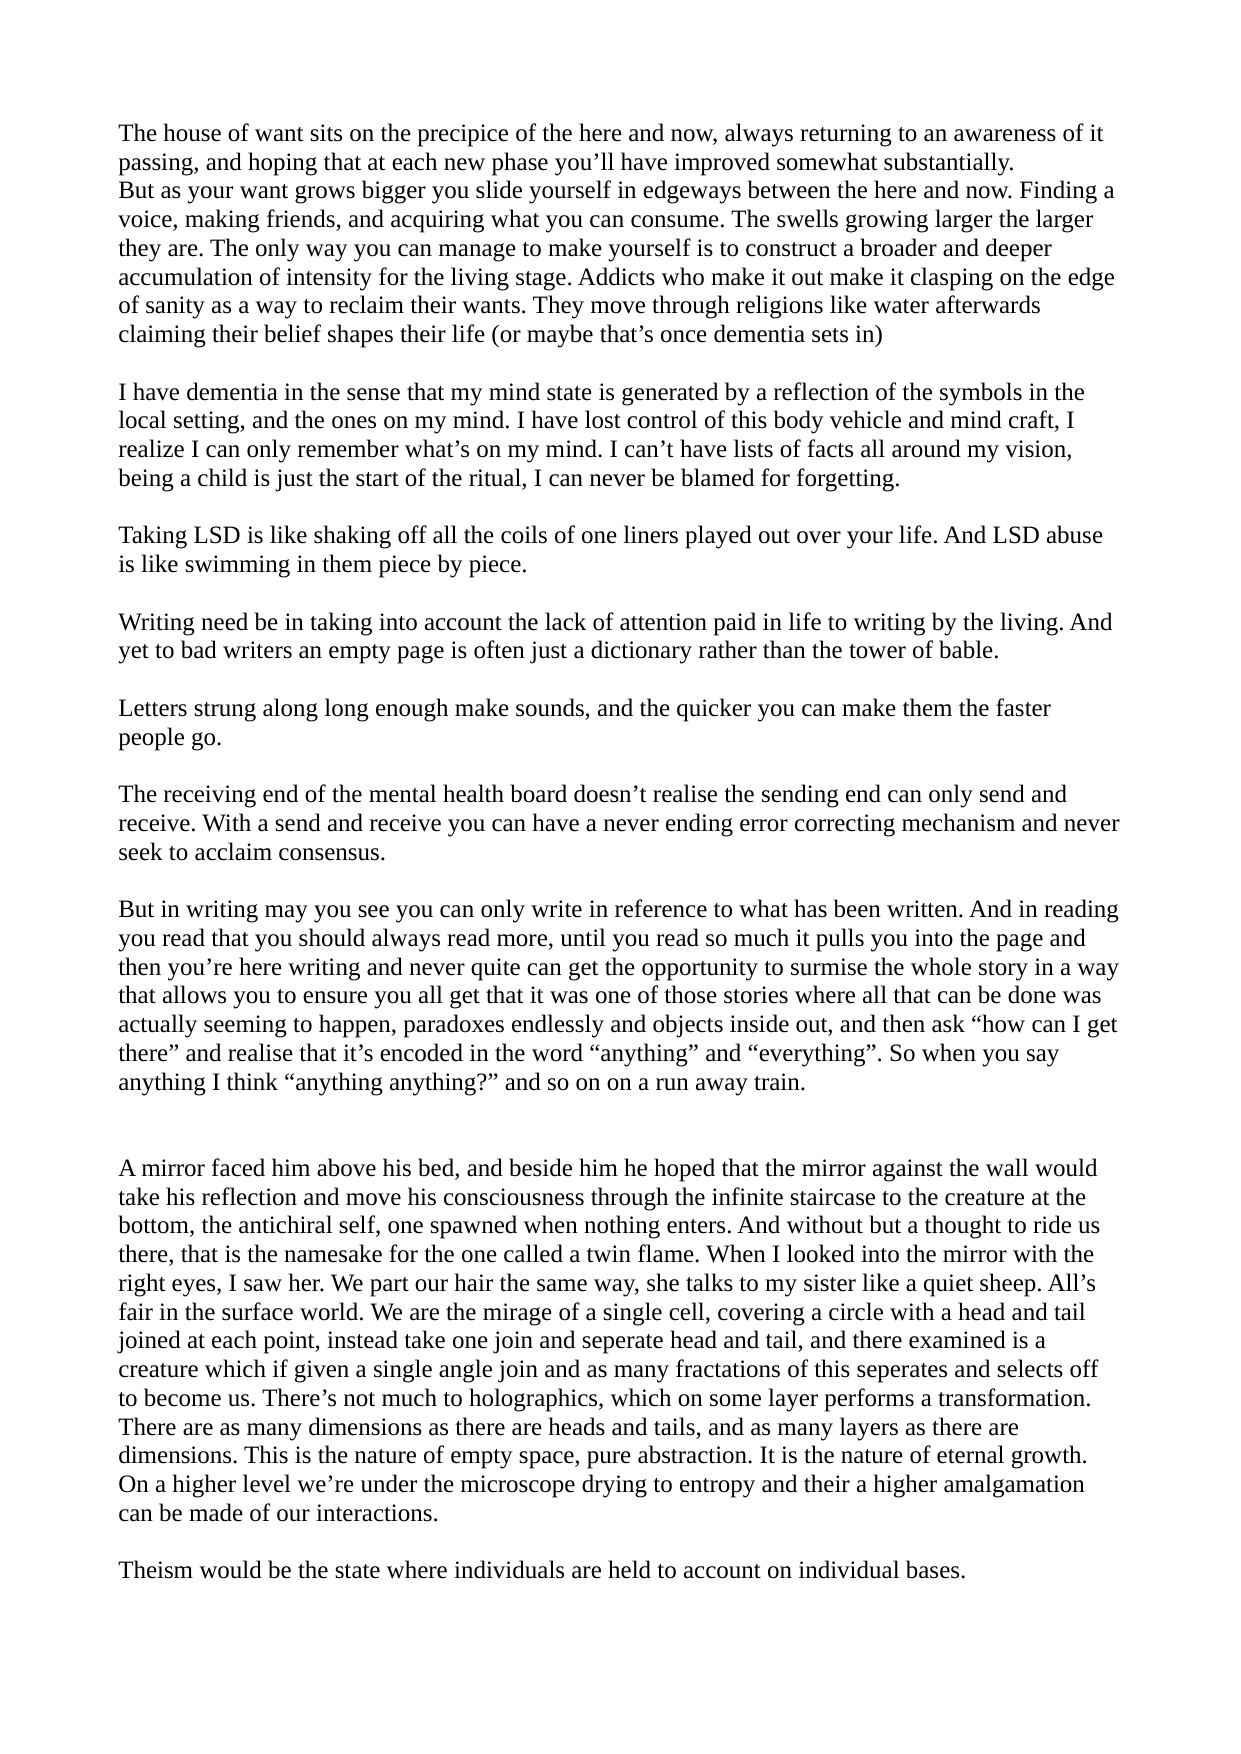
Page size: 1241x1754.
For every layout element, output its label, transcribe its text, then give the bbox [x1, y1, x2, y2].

text But in writing may you see you can only write in reference to what has been written. And in reading you read that you should always read more, until you read so much it pulls you into the page and then you’re here writing and never quite can get the opportunity to surmise the whole story in a way that allows you to ensure you all get that it was one of those stories where all that can be done was actually seeming to happen, paradoxes endlessly and objects inside out, and then ask “how can I get there” and realise that it’s encoded in the word “anything” and “everything”. So when you say anything I think “anything anything?” and so on on a run away train. [118, 894, 1122, 1096]
text I have dementia in the sense that my mind state is generated by a reflection of the symbols in the local setting, and the ones on my mind. I have lost control of this body vehicle and mind craft, I realize I can only remember what’s on my mind. I can’t have lists of facts all around my vision, being a child is just the start of the ritual, I can never be blamed for forgetting. Taking LSD is like shaking off all the coils of one liners played out over your life. And LSD abuse is like swimming in them piece by piece. [118, 377, 1122, 578]
text But as your want grows bigger you slide yourself in edgeways between the here and now. Finding a voice, making friends, and acquiring what you can consume. The swells growing larger the larger they are. The only way you can manage to make yourself is to construct a broader and deeper accumulation of intensity for the living stage. Addicts who make it out make it clasping on the edge of sanity as a way to reclaim their wants. They move through religions like water afterwards claiming their belief shapes their life (or maybe that’s once dementia sets in) [118, 176, 1122, 348]
text A mirror faced him above his bed, and beside him he hoped that the mirror against the wall would take his reflection and move his consciousness through the infinite staircase to the creature at the bottom, the antichiral self, one spawned when nothing enters. And without but a thought to ride us there, that is the namesake for the one called a twin flame. When I looked into the mirror with the right eyes, I saw her. We part our hair the same way, she talks to my sister like a quiet sheep. All’s fair in the surface world. We are the mirage of a single cell, covering a circle with a head and tail joined at each point, instead take one join and seperate head and tail, and there examined is a creature which if given a single angle join and as many fractations of this seperates and selects off to become us. There’s not much to holographics, which on some layer performs a transformation. There are as many dimensions as there are heads and tails, and as many layers as there are dimensions. This is the nature of empty space, pure abstraction. It is the nature of eternal growth. On a higher level we’re under the microscope drying to entropy and their a higher amalgamation can be made of our interactions. [118, 1153, 1122, 1527]
text The receiving end of the mental health board doesn’t realise the sending end can only send and receive. With a send and receive you can have a never ending error correcting mechanism and never seek to acclaim consensus. [118, 779, 1122, 866]
text Theism would be the state where individuals are held to account on individual bases. [118, 1556, 1122, 1584]
text Letters strung along long enough make sounds, and the quicker you can make them the faster people go. [118, 693, 1122, 751]
text Writing need be in taking into account the lack of attention paid in life to writing by the living. And yet to bad writers an empty page is often just a dictionary rather than the tower of bable. [118, 607, 1122, 664]
text The house of want sits on the precipice of the here and now, always returning to an awareness of it passing, and hoping that at each new phase you’ll have improved somewhat substantially. [118, 118, 1122, 176]
